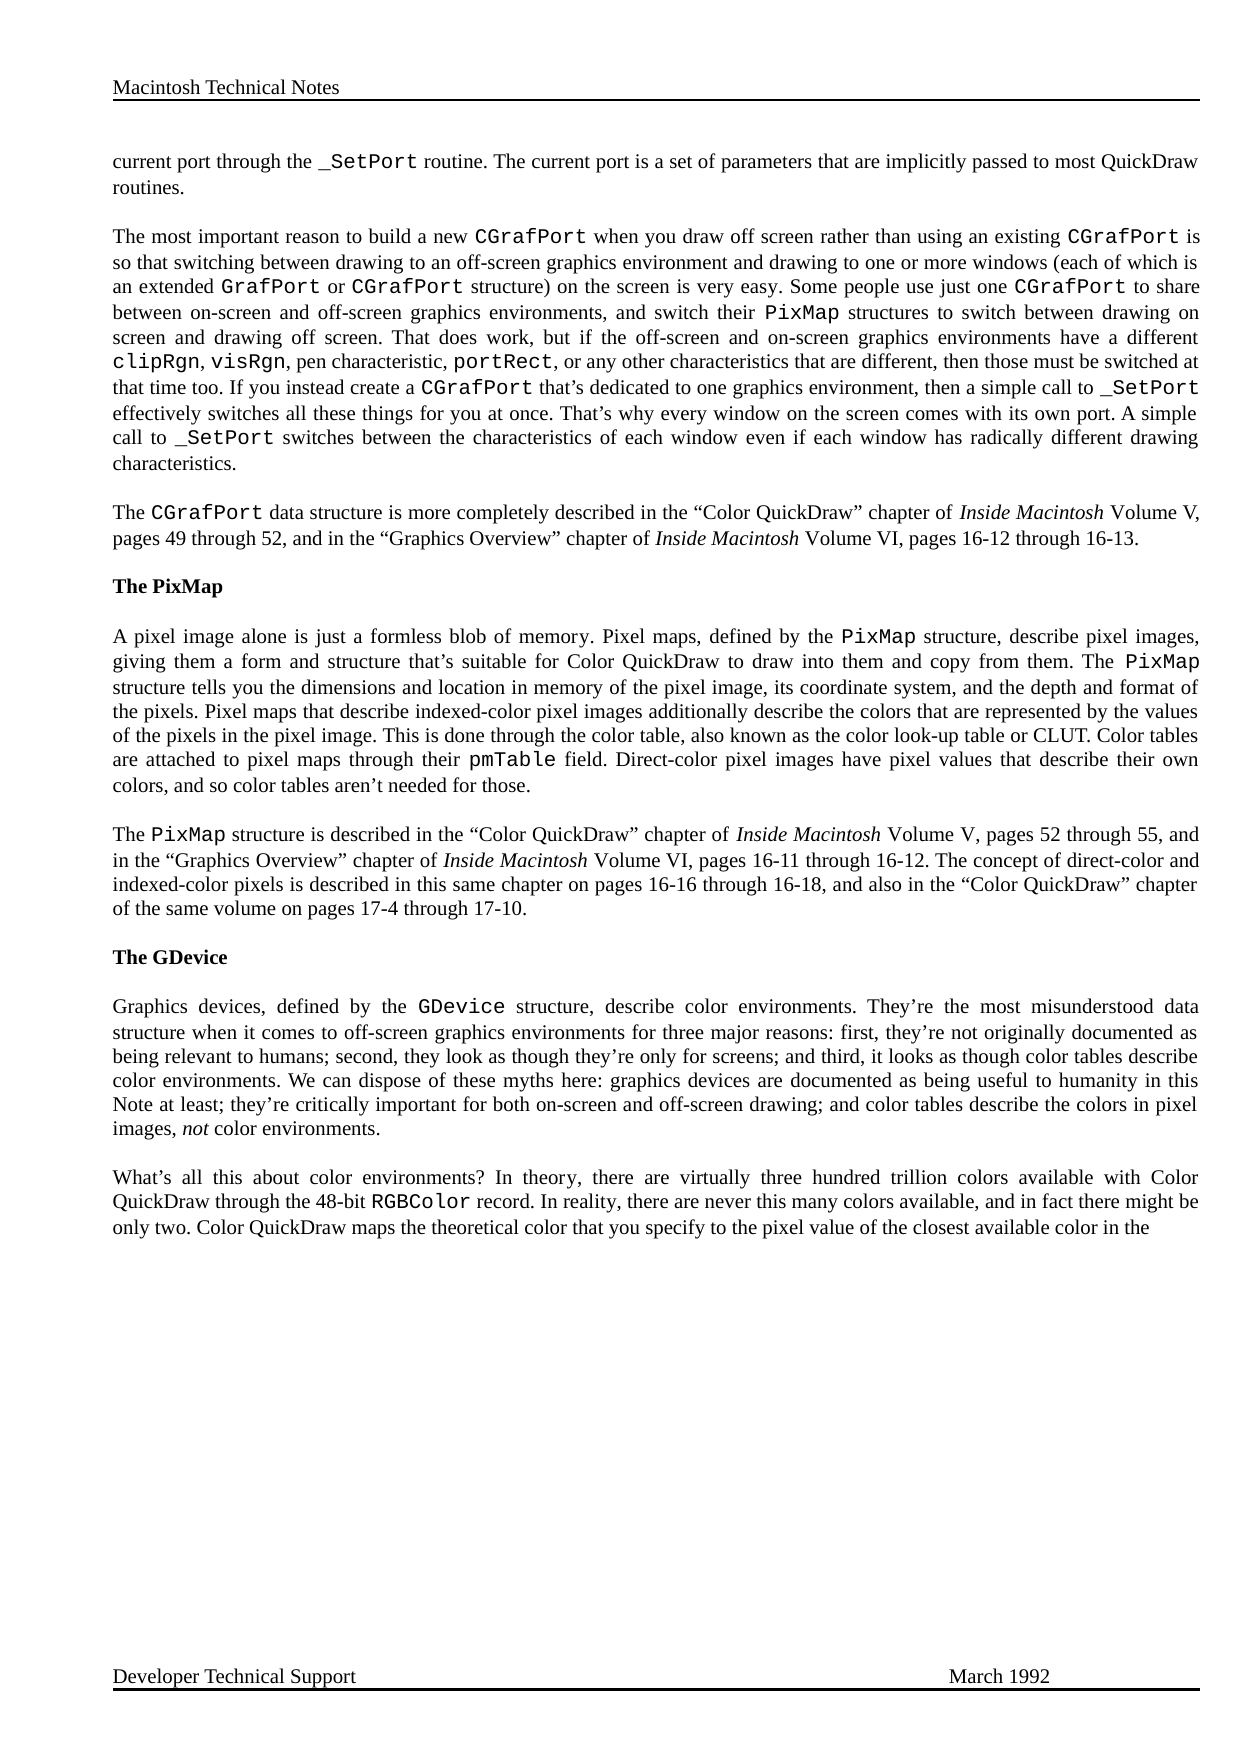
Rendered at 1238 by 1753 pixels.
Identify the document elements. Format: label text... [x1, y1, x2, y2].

text The PixMap [112, 574, 1200, 598]
text What’s all this about color environments? In theory, there are virtually three hundred trillion colors available with Color QuickDraw through the 48-bit RGBColor record. In reality, there are never this many colors available, and in fact there might be only two. Color QuickDraw maps the theoretical color that you specify to the pixel value of the closest available color in the [112, 1165, 1200, 1239]
text The GDevice [112, 945, 1200, 969]
text The PixMap structure is described in the “Color QuickDraw” chapter of Inside Macintosh Volume V, pages 52 through 55, and in the “Graphics Overview” chapter of Inside Macintosh Volume VI, pages 16-11 through 16-12. The concept of direct-color and indexed-color pixels is described in this same chapter on pages 16-16 through 16-18, and also in the “Color QuickDraw” chapter of the same volume on pages 17-4 through 17-10. [112, 822, 1200, 920]
text A pixel image alone is just a formless blob of memory. Pixel maps, defined by the PixMap structure, describe pixel images, giving them a form and structure that’s suitable for Color QuickDraw to draw into them and copy from them. The PixMap structure tells you the dimensions and location in memory of the pixel image, its coordinate system, and the depth and format of the pixels. Pixel maps that describe indexed-color pixel images additionally describe the colors that are represented by the values of the pixels in the pixel image. This is done through the color table, also known as the color look-up table or CLUT. Color tables are attached to pixel maps through their pmTable field. Direct-color pixel images have pixel values that describe their own colors, and so color tables aren’t needed for those. [112, 623, 1200, 797]
text The CGrafPort data structure is more completely described in the “Color QuickDraw” chapter of Inside Macintosh Volume V, pages 49 through 52, and in the “Graphics Overview” chapter of Inside Macintosh Volume VI, pages 16-12 through 16-13. [112, 500, 1200, 549]
text current port through the _SetPort routine. The current port is a set of parameters that are implicitly passed to most QuickDraw routines. [112, 149, 1200, 199]
text Graphics devices, defined by the GDevice structure, describe color environments. They’re the most misunderstood data structure when it comes to off-screen graphics environments for three major reasons: first, they’re not originally documented as being relevant to humans; second, they look as though they’re only for screens; and third, it looks as though color tables describe color environments. We can dispose of these myths here: graphics devices are documented as being useful to humanity in this Note at least; they’re critically important for both on-screen and off-screen drawing; and color tables describe the colors in pixel images, not color environments. [112, 994, 1200, 1140]
text The most important reason to build a new CGrafPort when you draw off screen rather than using an existing CGrafPort is so that switching between drawing to an off-screen graphics environment and drawing to one or more windows (each of which is an extended GrafPort or CGrafPort structure) on the screen is very easy. Some people use just one CGrafPort to share between on-screen and off-screen graphics environments, and switch their PixMap structures to switch between drawing on screen and drawing off screen. That does work, but if the off-screen and on-screen graphics environments have a different clipRgn, visRgn, pen characteristic, portRect, or any other characteristics that are different, then those must be switched at that time too. If you instead create a CGrafPort that’s dedicated to one graphics environment, then a simple call to _SetPort effectively switches all these things for you at once. That’s why every window on the screen comes with its own port. A simple call to _SetPort switches between the characteristics of each window even if each window has radically different drawing characteristics. [112, 224, 1200, 475]
